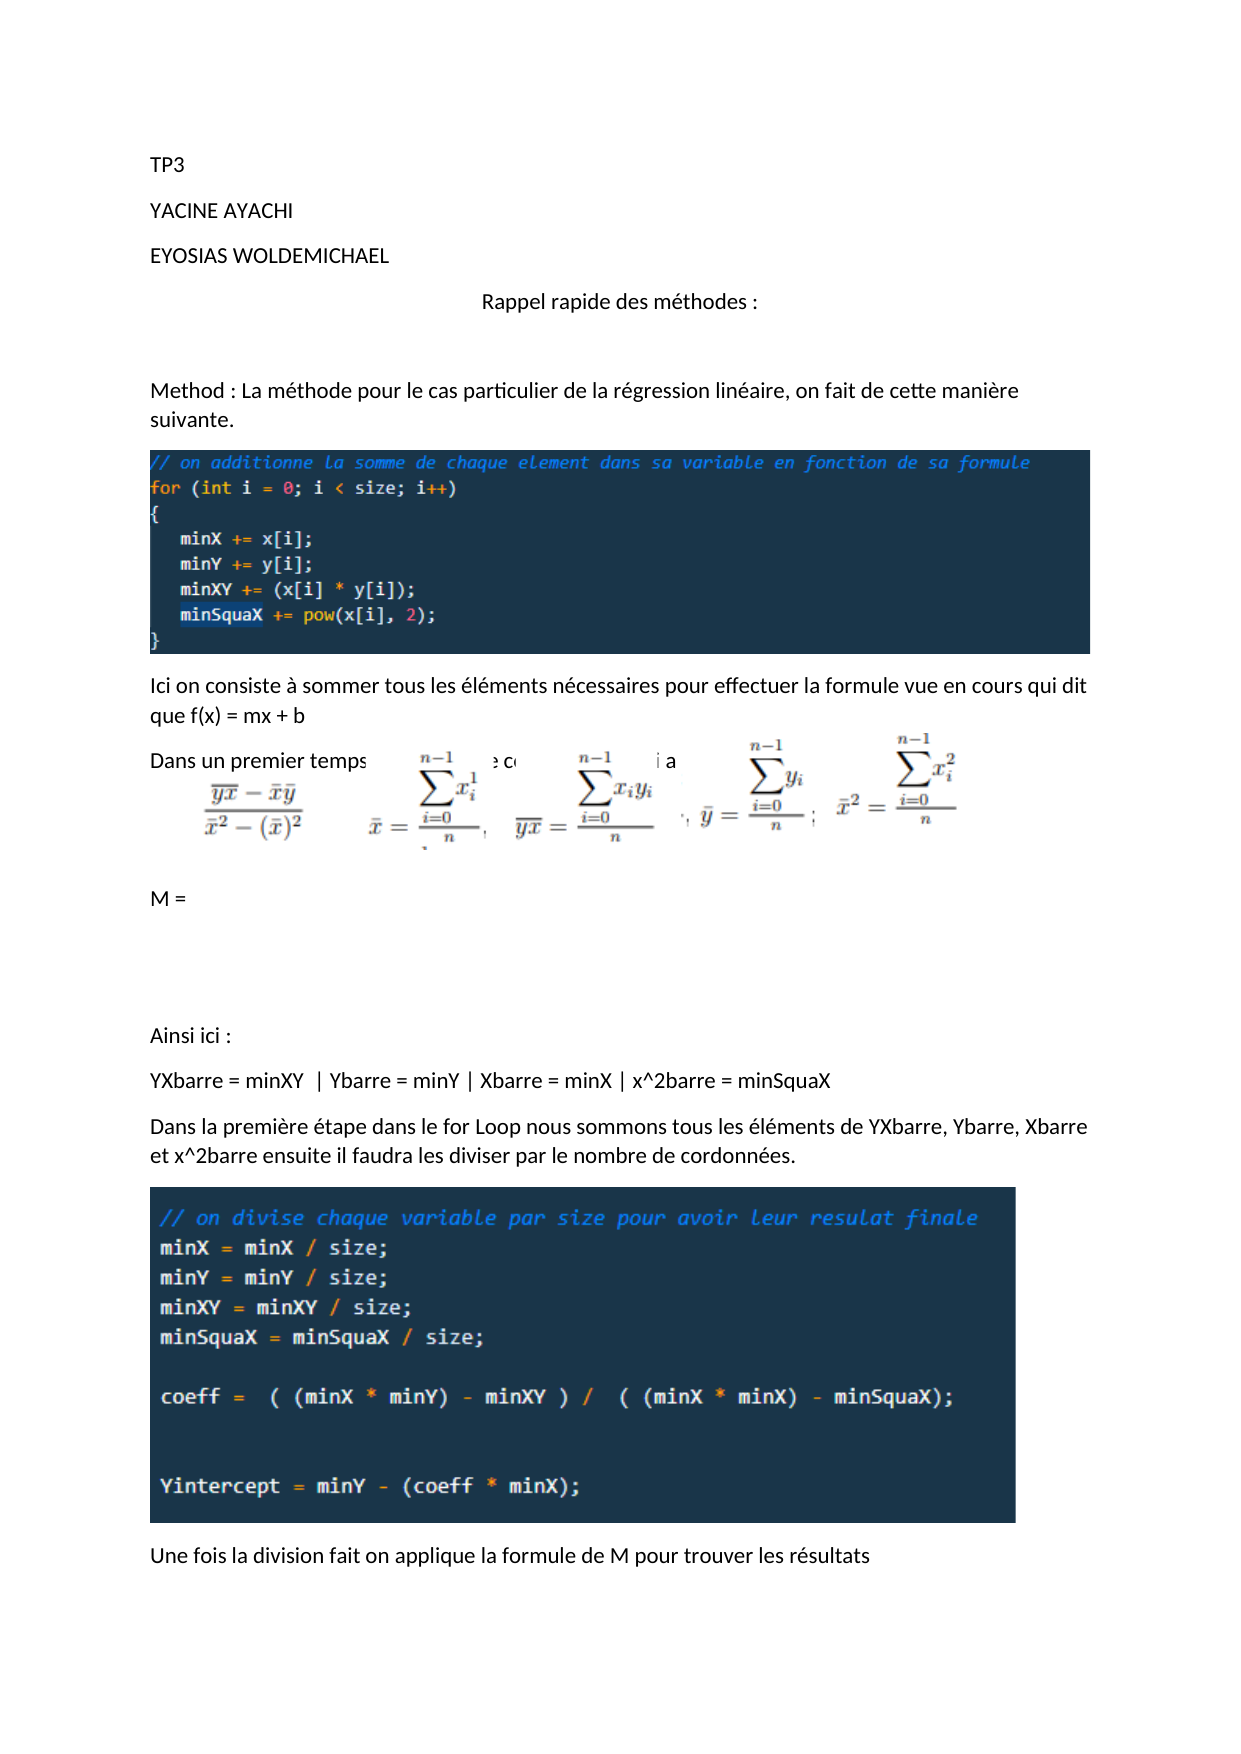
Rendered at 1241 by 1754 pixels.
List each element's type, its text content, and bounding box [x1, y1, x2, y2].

text YXbarre = minXY | Ybarre = minY | Xbarre = minX | x^2barre = minSquaX [150, 1067, 1090, 1094]
text Dans la première étape dans le for Loop nous sommons tous les éléments de YXbarre, Ybarre, Xbarre et x^2barre ensuite il faudra les diviser par le nombre de cordonnées. [150, 1112, 1090, 1169]
text Dans un premier temps on cherche le coefficient m qui a pour formule : [150, 746, 681, 774]
text Une fois la division fait on applique la formule de M pour trouver les résultats [150, 1541, 1090, 1569]
text M = [150, 884, 1090, 912]
text Dans un premier temps on cherche le coefficient m qui a pour formule : [971, 746, 1090, 774]
text Ainsi ici : [150, 1021, 1090, 1049]
text Rappel rapide des méthodes : [150, 287, 1090, 315]
text TP3 [150, 150, 1090, 178]
text Method : La méthode pour le cas particulier de la régression linéaire, on fait de cette manière suivante. [150, 376, 1090, 433]
text EYOSIAS WOLDEMICHAEL [150, 241, 1090, 269]
text Ici on consiste à sommer tous les éléments nécessaires pour effectuer la formule vue en cours qui dit que f(x) = mx + b [150, 672, 1090, 729]
text YACINE AYACHI [150, 196, 1090, 224]
